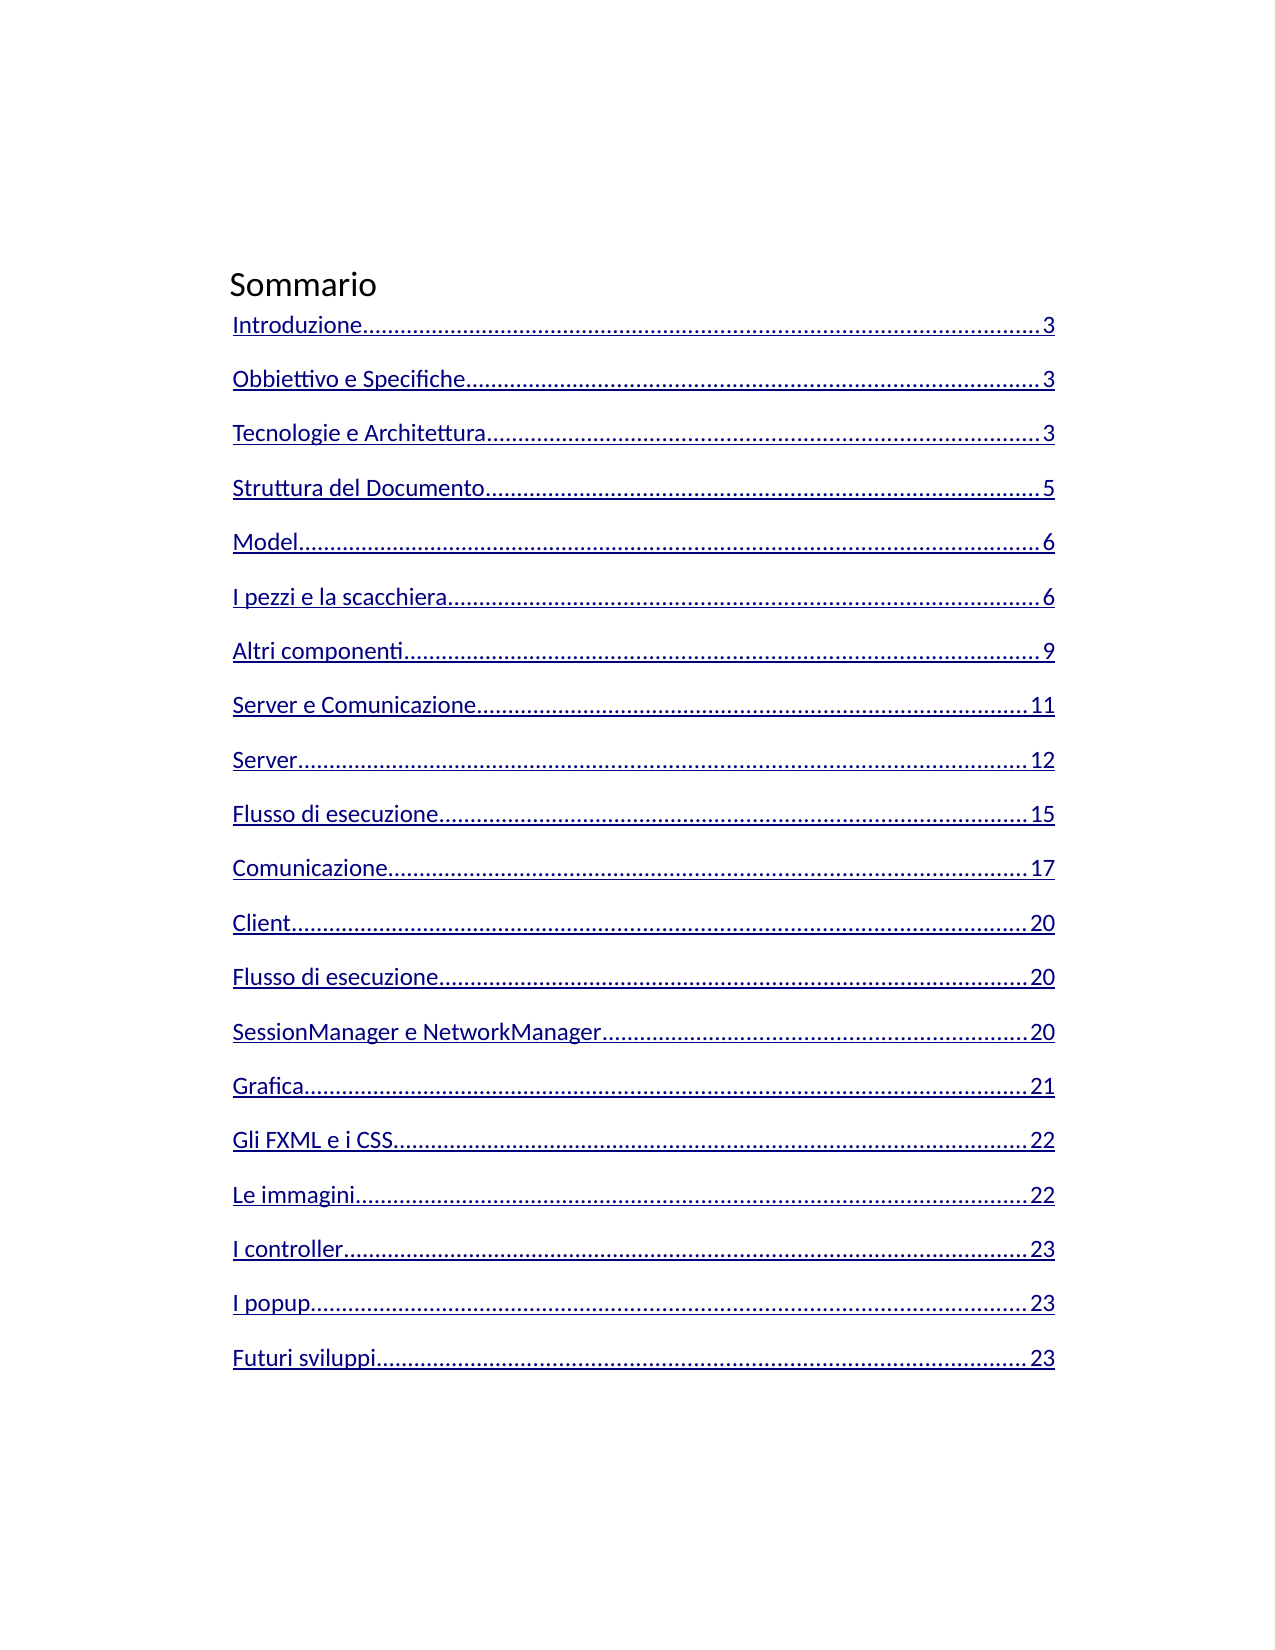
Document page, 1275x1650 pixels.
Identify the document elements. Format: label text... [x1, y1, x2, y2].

text Le immagini 22 [232, 1179, 1055, 1205]
text [232, 716, 1055, 720]
text Grafica 21 [232, 1070, 1055, 1096]
text Server e Comunicazione 11 [232, 689, 1055, 715]
text [232, 1151, 1055, 1155]
text I popup 23 [232, 1287, 1055, 1314]
text Altri componenti 9 [232, 635, 1055, 661]
text Flusso di esecuzione 15 [232, 798, 1055, 824]
text I pezzi e la scacchiera 6 [232, 581, 1055, 607]
text [232, 662, 1055, 666]
text Server 12 [232, 744, 1055, 770]
text [232, 390, 1055, 394]
text Obbiettivo e Specifiche 3 [232, 363, 1055, 389]
text [232, 553, 1055, 557]
text Tecnologie e Architettura 3 [232, 417, 1055, 444]
text Sommario [229, 262, 1057, 305]
text I controller 23 [232, 1233, 1055, 1259]
text Flusso di esecuzione 20 [232, 961, 1055, 987]
text Model 6 [232, 526, 1055, 552]
text Futuri sviluppi 23 [232, 1342, 1055, 1368]
text [232, 1260, 1055, 1264]
text [232, 1097, 1055, 1101]
text [232, 825, 1055, 829]
text Introduzione 3 [232, 309, 1055, 335]
text Client 20 [232, 907, 1055, 933]
text Struttura del Documento 5 [232, 472, 1055, 498]
text Comunicazione 17 [232, 852, 1055, 879]
text SessionManager e NetworkManager 20 [232, 1016, 1055, 1042]
text [232, 988, 1055, 992]
text Gli FXML e i CSS 22 [232, 1124, 1055, 1150]
